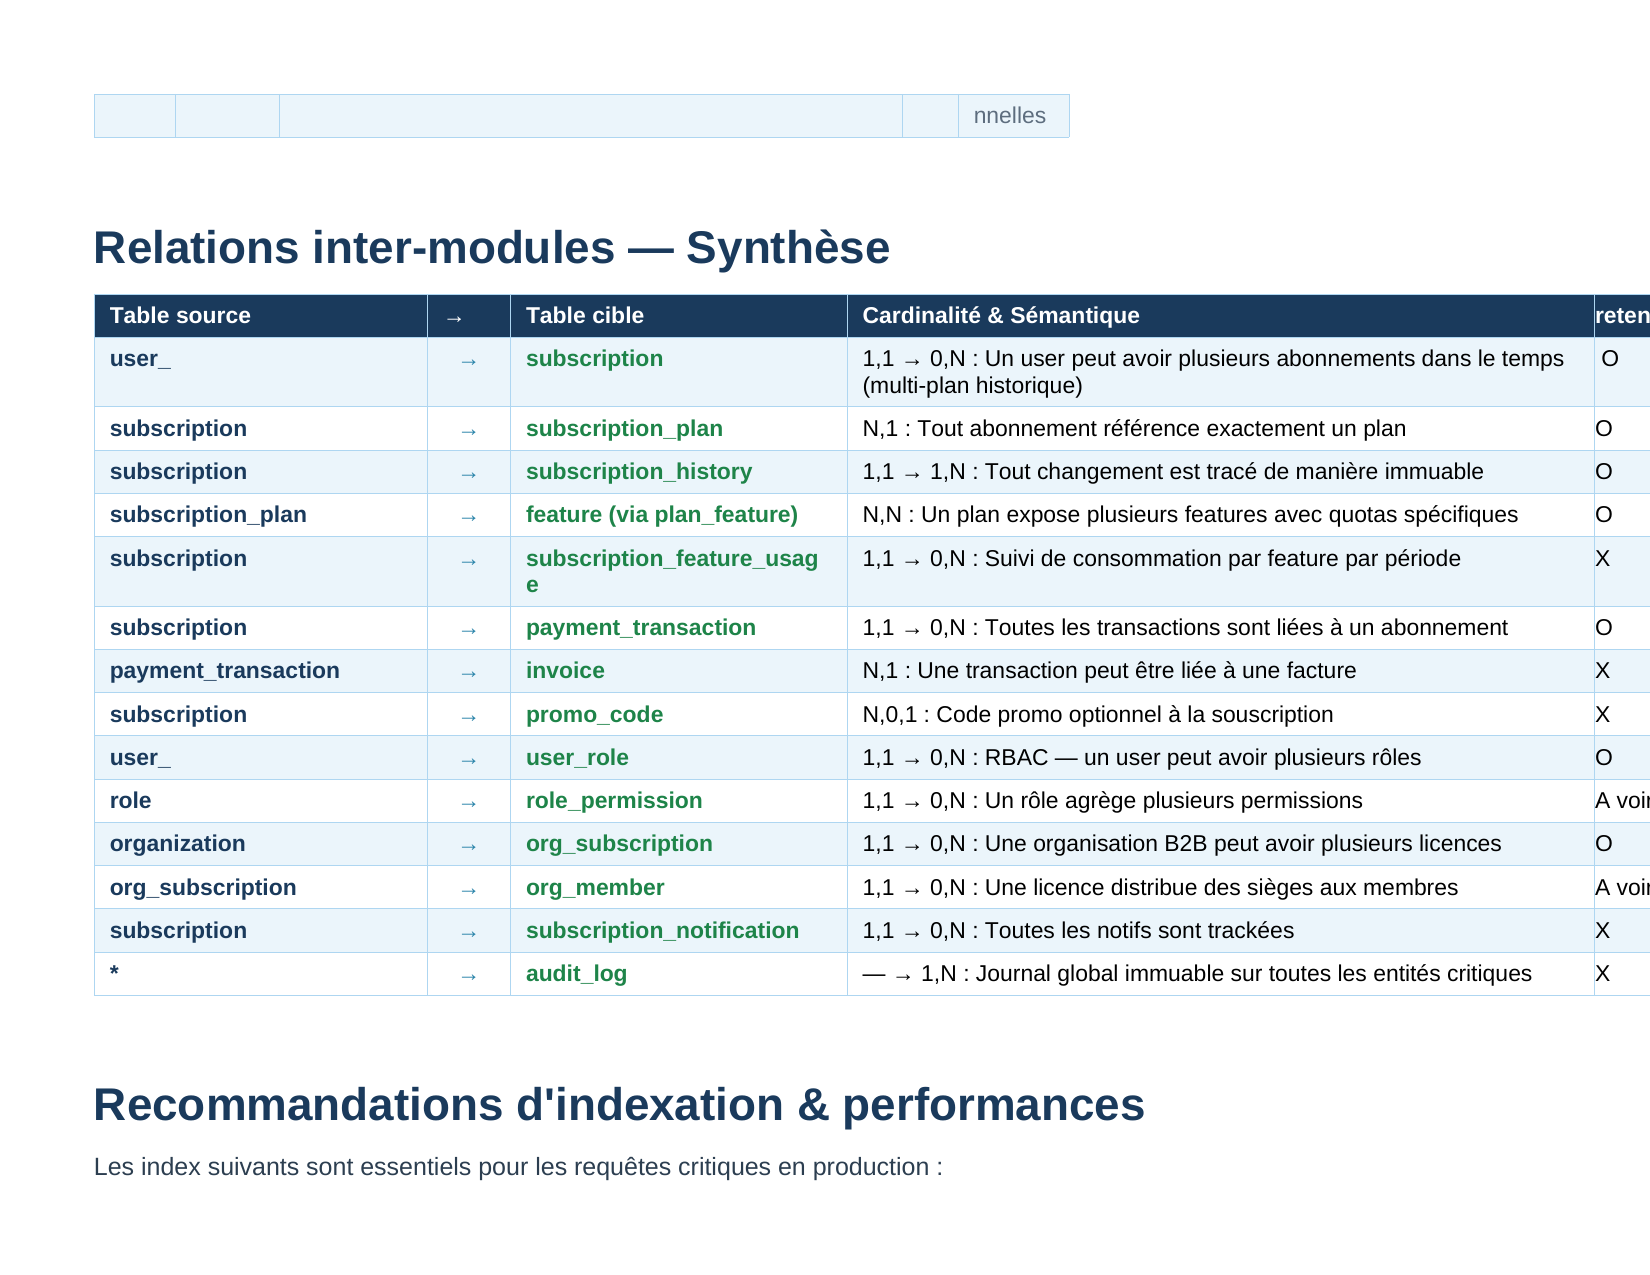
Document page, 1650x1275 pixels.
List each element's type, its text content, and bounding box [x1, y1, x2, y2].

table_cell X [1595, 693, 1650, 735]
subtitle Recommandations d'indexation & performances [94, 1078, 1556, 1131]
table_cell payment_transaction [95, 650, 427, 692]
table_cell → [428, 407, 510, 450]
table_cell subscription [95, 407, 427, 450]
table_cell N,1 : Une transaction peut être liée à une facture [848, 650, 1594, 692]
table_cell A voir [1595, 866, 1650, 908]
table_cell → [428, 909, 510, 952]
table_cell O [1595, 338, 1650, 406]
table_cell payment_transaction [511, 607, 847, 649]
table_cell user_ [95, 338, 427, 406]
table_cell X [1595, 650, 1650, 692]
table_cell O [1595, 407, 1650, 450]
table_cell user_role [511, 736, 847, 779]
table_cell → [428, 953, 510, 995]
table_cell 1,1 → 0,N : Une licence distribue des sièges aux membres [848, 866, 1594, 908]
table_cell 1,1 → 1,N : Tout changement est tracé de manière immuable [848, 451, 1594, 493]
table_cell user_ [95, 736, 427, 779]
table_cell O [1595, 607, 1650, 649]
table_header → [428, 295, 510, 337]
table_cell feature (via plan_feature) [511, 494, 847, 536]
table_cell 1,1 → 0,N : Une organisation B2B peut avoir plusieurs licences [848, 823, 1594, 865]
table_cell X [1595, 953, 1650, 995]
table_cell promo_code [511, 693, 847, 735]
table_cell O [1595, 736, 1650, 779]
table_header Table source [95, 295, 427, 337]
table_cell N,0,1 : Code promo optionnel à la souscription [848, 693, 1594, 735]
table_cell N,N : Un plan expose plusieurs features avec quotas spécifiques [848, 494, 1594, 536]
text Les index suivants sont essentiels pour les requêtes critiques en production : [94, 1151, 1556, 1180]
table_cell X [1595, 909, 1650, 952]
table_cell → [428, 537, 510, 606]
table_cell subscription_plan [511, 407, 847, 450]
table_cell subscription [511, 338, 847, 406]
table_cell 1,1 → 0,N : Toutes les transactions sont liées à un abonnement [848, 607, 1594, 649]
table_cell → [428, 736, 510, 779]
table_cell subscription [95, 909, 427, 952]
table_cell A voir [1595, 780, 1650, 822]
table_cell → [428, 866, 510, 908]
table_cell org_subscription [511, 823, 847, 865]
table_cell [903, 95, 958, 137]
table_cell → [428, 780, 510, 822]
table_cell 1,1 → 0,N : Un rôle agrège plusieurs permissions [848, 780, 1594, 822]
table_cell 1,1 → 0,N : Suivi de consommation par feature par période [848, 537, 1594, 606]
table_header Table cible [511, 295, 847, 337]
table_cell * [95, 953, 427, 995]
table_cell role [95, 780, 427, 822]
table_cell → [428, 494, 510, 536]
table_cell audit_log [511, 953, 847, 995]
table_header retenu [1595, 295, 1650, 337]
table_cell [280, 95, 902, 137]
subtitle Relations inter-modules — Synthèse [94, 220, 1556, 273]
table_cell subscription_plan [95, 494, 427, 536]
table_cell [95, 95, 175, 137]
table_cell role_permission [511, 780, 847, 822]
table_cell O [1595, 451, 1650, 493]
table_cell O [1595, 494, 1650, 536]
table_cell org_subscription [95, 866, 427, 908]
table_cell 1,1 → 0,N : Un user peut avoir plusieurs abonnements dans le temps (multi-plan historique) [848, 338, 1594, 406]
table_cell → [428, 650, 510, 692]
table_cell O [1595, 823, 1650, 865]
table_cell subscription_feature_usage [511, 537, 847, 606]
table_header Cardinalité & Sémantique [848, 295, 1594, 337]
table_cell → [428, 693, 510, 735]
table_cell subscription [95, 607, 427, 649]
table_cell 1,1 → 0,N : RBAC — un user peut avoir plusieurs rôles [848, 736, 1594, 779]
table_cell subscription [95, 693, 427, 735]
table_cell invoice [511, 650, 847, 692]
table_cell organization [95, 823, 427, 865]
table_cell → [428, 823, 510, 865]
table_cell X [1595, 537, 1650, 606]
table_cell nnelles [959, 95, 1069, 137]
table_cell N,1 : Tout abonnement référence exactement un plan [848, 407, 1594, 450]
table_cell subscription_notification [511, 909, 847, 952]
table_cell subscription [95, 537, 427, 606]
table_cell subscription [95, 451, 427, 493]
table_cell — → 1,N : Journal global immuable sur toutes les entités critiques [848, 953, 1594, 995]
table_cell → [428, 338, 510, 406]
table_cell org_member [511, 866, 847, 908]
table_cell subscription_history [511, 451, 847, 493]
table_cell → [428, 451, 510, 493]
table_cell → [428, 607, 510, 649]
table_cell [176, 95, 279, 137]
table_cell 1,1 → 0,N : Toutes les notifs sont trackées [848, 909, 1594, 952]
